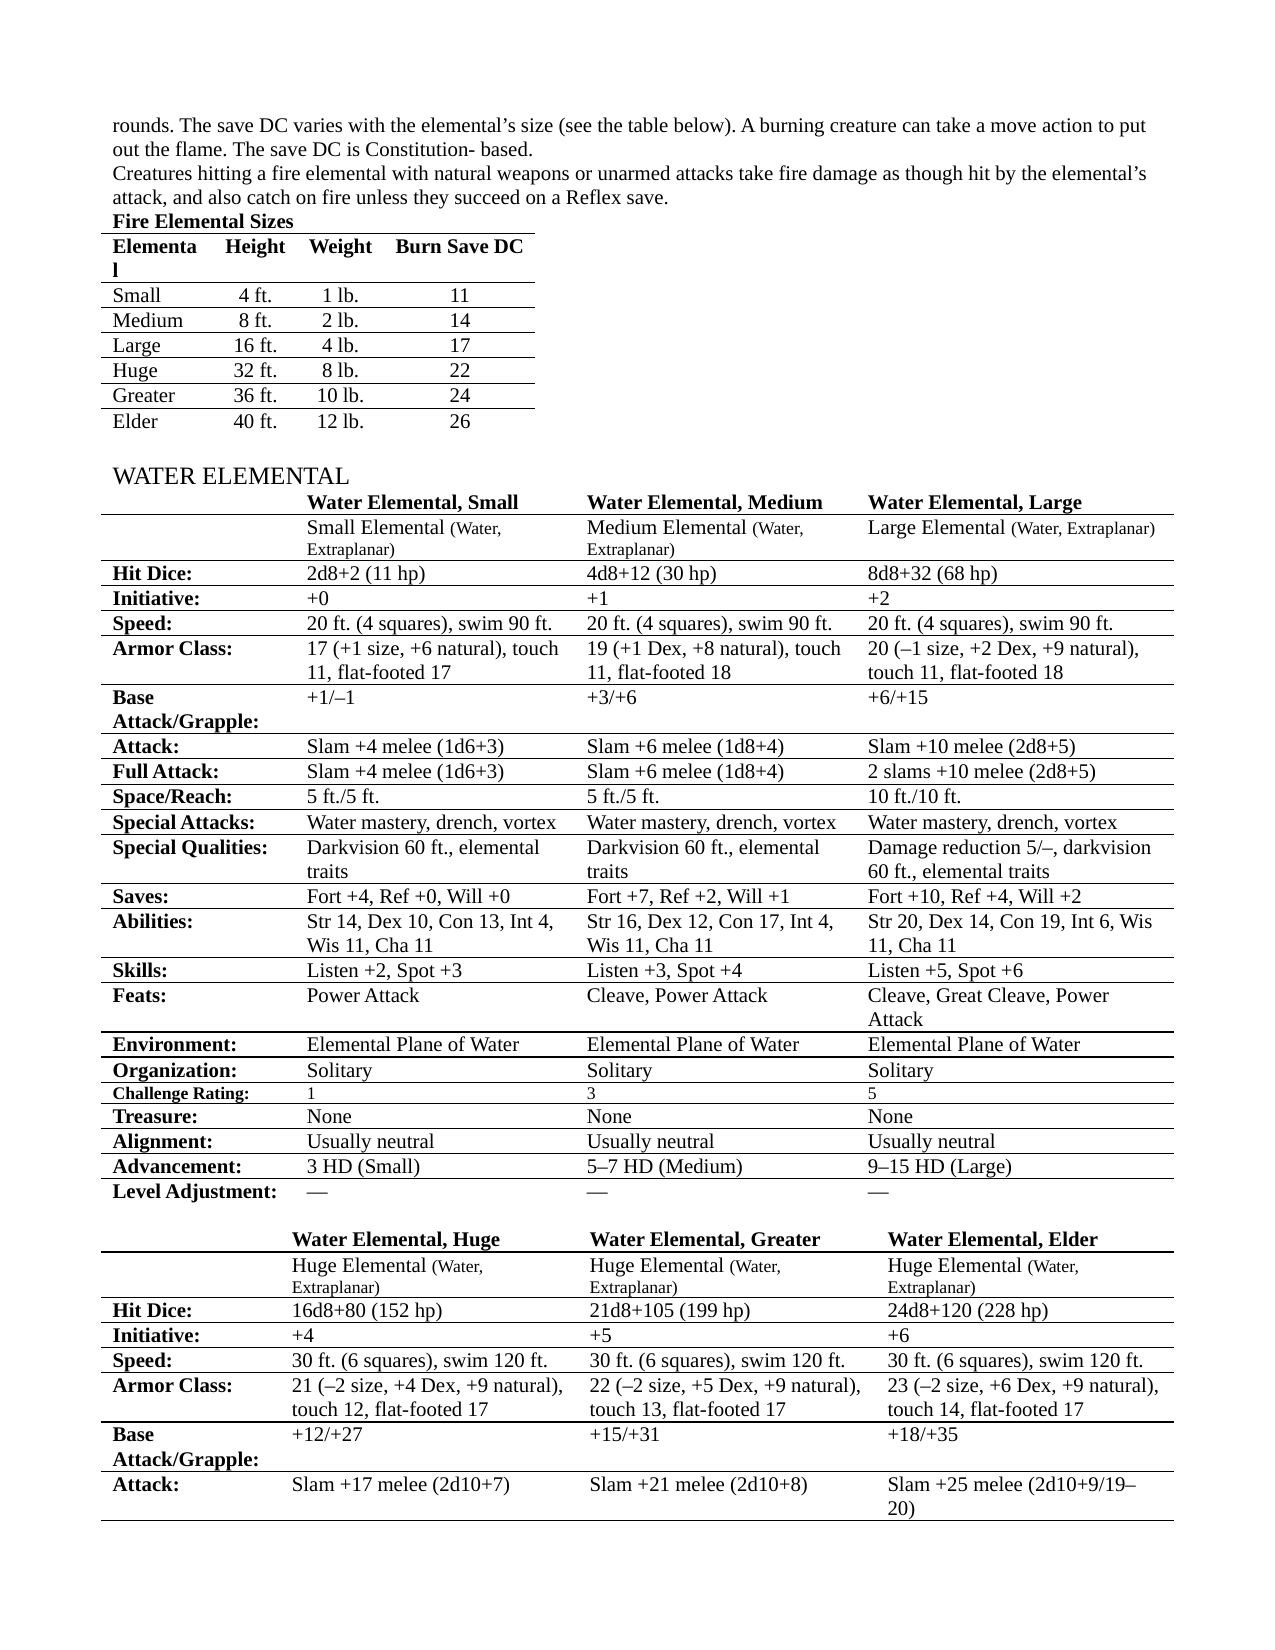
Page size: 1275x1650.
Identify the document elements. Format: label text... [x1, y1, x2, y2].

table_cell 20 ft. (4 squares), swim 90 ft. [295, 611, 575, 635]
text Creatures hitting a fire elemental with natural weapons or unarmed attacks take fire damage as though hit by the elemental’s attack, and also catch on fire unless they succeed on a Reflex save. [112, 161, 1162, 209]
table_cell Hit Dice: [101, 561, 295, 585]
table_cell 5 ft./5 ft. [295, 785, 575, 808]
table_cell 1 lb. [297, 283, 384, 307]
table_cell Attack: [101, 1472, 280, 1520]
table_cell Usually neutral [295, 1129, 575, 1153]
table_cell Skills: [101, 958, 295, 982]
table_cell +6/+15 [856, 685, 1174, 733]
table_cell 20 ft. (4 squares), swim 90 ft. [575, 611, 856, 635]
table_cell 17 (+1 size, +6 natural), touch 11, flat-footed 17 [295, 636, 575, 684]
table_cell — [856, 1179, 1174, 1203]
table_cell 30 ft. (6 squares), swim 120 ft. [578, 1348, 876, 1372]
table_cell Huge Elemental (Water, Extraplanar) [280, 1253, 578, 1297]
table_cell 40 ft. [214, 409, 297, 433]
table_cell Slam +6 melee (1d8+4) [575, 759, 856, 783]
text WATER ELEMENTAL [112, 461, 1162, 490]
table_cell Initiative: [101, 586, 295, 610]
table_cell Fort +4, Ref +0, Will +0 [295, 884, 575, 908]
table_header Water Elemental, Huge [280, 1228, 578, 1251]
table_cell 30 ft. (6 squares), swim 120 ft. [280, 1348, 578, 1372]
table_cell 23 (–2 size, +6 Dex, +9 natural), touch 14, flat-footed 17 [876, 1373, 1174, 1421]
table_cell Height [214, 234, 297, 282]
table_cell +0 [295, 586, 575, 610]
table_cell Slam +4 melee (1d6+3) [295, 759, 575, 783]
table_cell 5 ft./5 ft. [575, 785, 856, 808]
table_cell Slam +17 melee (2d10+7) [280, 1472, 578, 1520]
table_cell Huge Elemental (Water, Extraplanar) [876, 1253, 1174, 1297]
table_cell Fort +7, Ref +2, Will +1 [575, 884, 856, 908]
table_cell Elemental Plane of Water [856, 1033, 1174, 1056]
table_cell Fort +10, Ref +4, Will +2 [856, 884, 1174, 908]
table_cell [101, 515, 295, 559]
table_cell Alignment: [101, 1129, 295, 1153]
table_cell 3 HD (Small) [295, 1154, 575, 1178]
table_cell 4 ft. [214, 283, 297, 307]
table_header [101, 1228, 280, 1251]
table_cell Solitary [856, 1058, 1174, 1082]
table_cell Listen +3, Spot +4 [575, 958, 856, 982]
table_cell Damage reduction 5/–, darkvision 60 ft., elemental traits [856, 835, 1174, 883]
table_cell Huge [101, 358, 214, 382]
table_cell None [856, 1104, 1174, 1128]
table_cell 5–7 HD (Medium) [575, 1154, 856, 1178]
table_cell Burn Save DC [384, 234, 535, 282]
table_cell Water mastery, drench, vortex [575, 810, 856, 834]
table_cell Greater [101, 384, 214, 407]
table_cell 8 lb. [297, 358, 384, 382]
table_cell Speed: [101, 1348, 280, 1372]
table_cell Solitary [575, 1058, 856, 1082]
table_cell Treasure: [101, 1104, 295, 1128]
table_cell Cleave, Great Cleave, Power Attack [856, 983, 1174, 1031]
table_cell 2d8+2 (11 hp) [295, 561, 575, 585]
table_cell 8 ft. [214, 308, 297, 332]
table_cell Elemental Plane of Water [575, 1033, 856, 1056]
table_cell Medium [101, 308, 214, 332]
table_cell 4d8+12 (30 hp) [575, 561, 856, 585]
table_cell 22 (–2 size, +5 Dex, +9 natural), touch 13, flat-footed 17 [578, 1373, 876, 1421]
table_cell — [295, 1179, 575, 1203]
table_header Fire Elemental Sizes [101, 209, 535, 233]
table_cell +1 [575, 586, 856, 610]
table_cell 3 [575, 1083, 856, 1103]
table_cell 8d8+32 (68 hp) [856, 561, 1174, 585]
table_cell Solitary [295, 1058, 575, 1082]
table_cell Advancement: [101, 1154, 295, 1178]
table_cell Huge Elemental (Water, Extraplanar) [578, 1253, 876, 1297]
table_cell Abilities: [101, 909, 295, 957]
table_cell None [575, 1104, 856, 1128]
table_cell 2 lb. [297, 308, 384, 332]
table_cell Armor Class: [101, 1373, 280, 1421]
table_cell Small Elemental (Water, Extraplanar) [295, 515, 575, 559]
table_cell Base Attack/Grapple: [101, 685, 295, 733]
table_cell Slam +21 melee (2d10+8) [578, 1472, 876, 1520]
table_cell Level Adjustment: [101, 1179, 295, 1203]
table_cell Power Attack [295, 983, 575, 1031]
table_cell Large Elemental (Water, Extraplanar) [856, 515, 1174, 559]
table_cell [101, 1253, 280, 1297]
table_cell Darkvision 60 ft., elemental traits [295, 835, 575, 883]
table_cell Full Attack: [101, 759, 295, 783]
table_cell Str 14, Dex 10, Con 13, Int 4, Wis 11, Cha 11 [295, 909, 575, 957]
table_cell 20 (–1 size, +2 Dex, +9 natural), touch 11, flat-footed 18 [856, 636, 1174, 684]
table_cell +12/+27 [280, 1423, 578, 1471]
text rounds. The save DC varies with the elemental’s size (see the table below). A burning creature can take a move action to put out the flame. The save DC is Constitution- based. [112, 112, 1162, 161]
table_cell 11 [384, 283, 535, 307]
table_header Water Elemental, Medium [575, 490, 856, 514]
table_cell Speed: [101, 611, 295, 635]
table_header Water Elemental, Large [856, 490, 1174, 514]
table_cell Space/Reach: [101, 785, 295, 808]
table_cell None [295, 1104, 575, 1128]
table_cell Base Attack/Grapple: [101, 1423, 280, 1471]
table_cell Water mastery, drench, vortex [856, 810, 1174, 834]
table_cell Environment: [101, 1033, 295, 1056]
table_header Water Elemental, Elder [876, 1228, 1174, 1251]
table_cell 26 [384, 409, 535, 433]
table_cell 24 [384, 384, 535, 407]
table_cell Saves: [101, 884, 295, 908]
table_cell 1 [295, 1083, 575, 1103]
table_cell +6 [876, 1323, 1174, 1347]
table_cell 4 lb. [297, 333, 384, 357]
table_cell 20 ft. (4 squares), swim 90 ft. [856, 611, 1174, 635]
table_cell Str 16, Dex 12, Con 17, Int 4, Wis 11, Cha 11 [575, 909, 856, 957]
table_cell 24d8+120 (228 hp) [876, 1298, 1174, 1322]
table_cell — [575, 1179, 856, 1203]
table_cell +18/+35 [876, 1423, 1174, 1471]
table_cell Special Attacks: [101, 810, 295, 834]
table_cell Elemental [101, 234, 214, 282]
table_cell Listen +2, Spot +3 [295, 958, 575, 982]
table_cell 22 [384, 358, 535, 382]
table_cell +15/+31 [578, 1423, 876, 1471]
table_cell Str 20, Dex 14, Con 19, Int 6, Wis 11, Cha 11 [856, 909, 1174, 957]
table_cell Usually neutral [856, 1129, 1174, 1153]
table_cell Armor Class: [101, 636, 295, 684]
table_cell +2 [856, 586, 1174, 610]
table_header Water Elemental, Small [295, 490, 575, 514]
table_cell 16 ft. [214, 333, 297, 357]
table_cell Listen +5, Spot +6 [856, 958, 1174, 982]
table_cell Hit Dice: [101, 1298, 280, 1322]
table_cell Initiative: [101, 1323, 280, 1347]
table_cell Slam +6 melee (1d8+4) [575, 734, 856, 758]
table_cell 19 (+1 Dex, +8 natural), touch 11, flat-footed 18 [575, 636, 856, 684]
table_cell +4 [280, 1323, 578, 1347]
table_cell Slam +10 melee (2d8+5) [856, 734, 1174, 758]
table_cell 9–15 HD (Large) [856, 1154, 1174, 1178]
table_cell Feats: [101, 983, 295, 1031]
table_cell Darkvision 60 ft., elemental traits [575, 835, 856, 883]
table_cell 17 [384, 333, 535, 357]
table_cell 5 [856, 1083, 1174, 1103]
table_cell Elder [101, 409, 214, 433]
table_cell Usually neutral [575, 1129, 856, 1153]
table_cell Water mastery, drench, vortex [295, 810, 575, 834]
table_cell Weight [297, 234, 384, 282]
table_cell Organization: [101, 1058, 295, 1082]
table_cell Small [101, 283, 214, 307]
table_cell 36 ft. [214, 384, 297, 407]
table_cell 10 ft./10 ft. [856, 785, 1174, 808]
table_cell 21 (–2 size, +4 Dex, +9 natural), touch 12, flat-footed 17 [280, 1373, 578, 1421]
table_cell 10 lb. [297, 384, 384, 407]
table_cell Cleave, Power Attack [575, 983, 856, 1031]
table_header [101, 490, 295, 514]
table_cell +1/–1 [295, 685, 575, 733]
table_cell 16d8+80 (152 hp) [280, 1298, 578, 1322]
table_cell 14 [384, 308, 535, 332]
table_cell Slam +25 melee (2d10+9/19–20) [876, 1472, 1174, 1520]
table_cell 32 ft. [214, 358, 297, 382]
table_cell 21d8+105 (199 hp) [578, 1298, 876, 1322]
table_cell 2 slams +10 melee (2d8+5) [856, 759, 1174, 783]
table_cell Slam +4 melee (1d6+3) [295, 734, 575, 758]
table_cell +3/+6 [575, 685, 856, 733]
table_cell Large [101, 333, 214, 357]
table_cell Attack: [101, 734, 295, 758]
table_header Water Elemental, Greater [578, 1228, 876, 1251]
table_cell +5 [578, 1323, 876, 1347]
table_cell Challenge Rating: [101, 1083, 295, 1103]
table_cell 30 ft. (6 squares), swim 120 ft. [876, 1348, 1174, 1372]
table_cell 12 lb. [297, 409, 384, 433]
table_cell Medium Elemental (Water, Extraplanar) [575, 515, 856, 559]
table_cell Special Qualities: [101, 835, 295, 883]
table_cell Elemental Plane of Water [295, 1033, 575, 1056]
